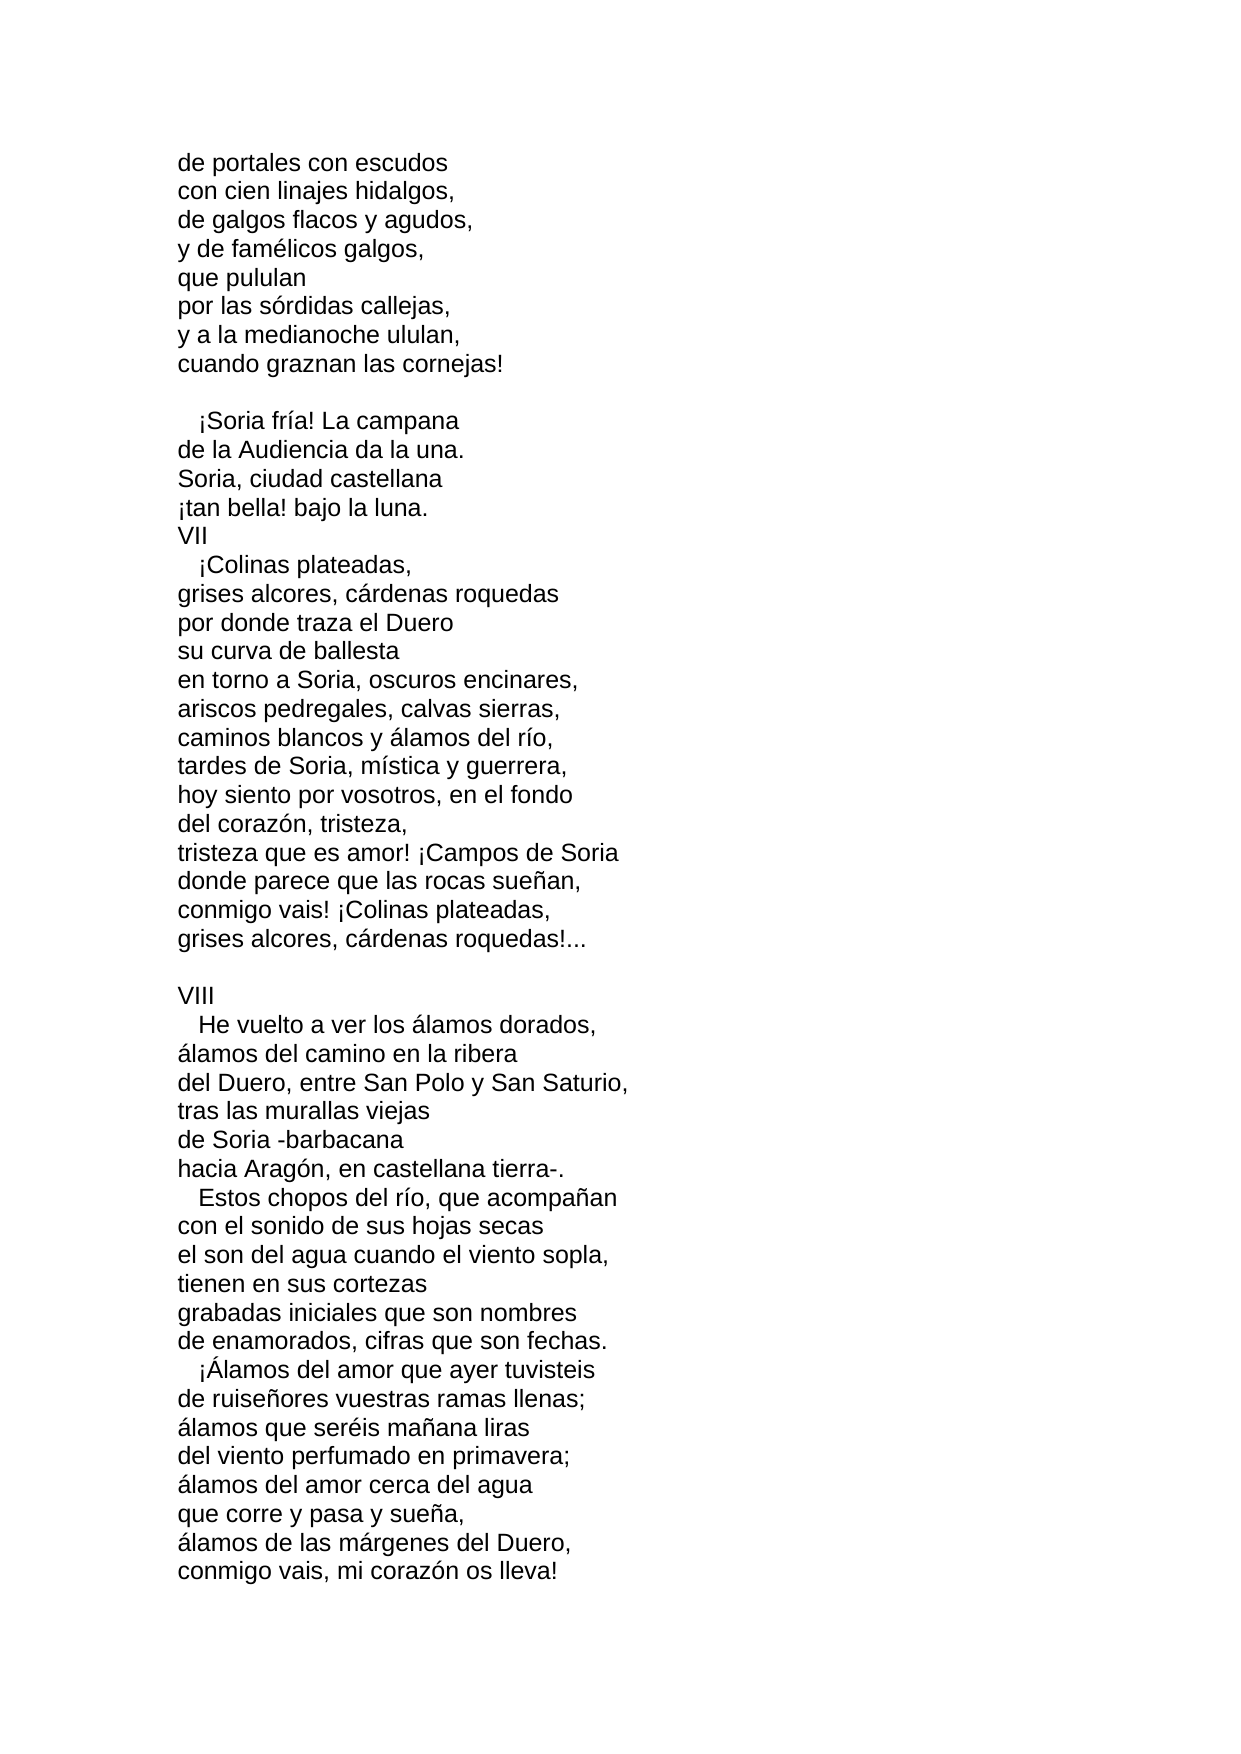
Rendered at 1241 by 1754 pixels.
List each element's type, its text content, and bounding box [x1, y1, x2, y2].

text de enamorados, cifras que son fechas. [177, 1326, 1063, 1355]
text Soria, ciudad castellana [177, 464, 1063, 493]
text el son del agua cuando el viento sopla, [177, 1240, 1063, 1269]
text con el sonido de sus hojas secas [177, 1211, 1063, 1240]
text hoy siento por vosotros, en el fondo [177, 780, 1063, 809]
text hacia Aragón, en castellana tierra-. [177, 1154, 1063, 1183]
text grabadas iniciales que son nombres [177, 1298, 1063, 1326]
text álamos de las márgenes del Duero, [177, 1528, 1063, 1556]
text grises alcores, cárdenas roquedas [177, 579, 1063, 608]
text con cien linajes hidalgos, [177, 176, 1063, 205]
text VII [177, 521, 1063, 550]
text Estos chopos del río, que acompañan [177, 1183, 1063, 1211]
text grises alcores, cárdenas roquedas!... [177, 924, 1063, 953]
text por donde traza el Duero [177, 608, 1063, 636]
text tienen en sus cortezas [177, 1269, 1063, 1298]
text He vuelto a ver los álamos dorados, [177, 1010, 1063, 1039]
text su curva de ballesta [177, 636, 1063, 665]
text de galgos flacos y agudos, [177, 205, 1063, 234]
text cuando graznan las cornejas! [177, 349, 1063, 378]
text ¡tan bella! bajo la luna. [177, 493, 1063, 521]
text de la Audiencia da la una. [177, 435, 1063, 464]
text ariscos pedregales, calvas sierras, [177, 694, 1063, 723]
text del viento perfumado en primavera; [177, 1441, 1063, 1470]
text álamos del camino en la ribera [177, 1039, 1063, 1068]
text VIII [177, 981, 1063, 1010]
text álamos que seréis mañana liras [177, 1413, 1063, 1441]
text del corazón, tristeza, [177, 809, 1063, 838]
text de Soria -barbacana [177, 1125, 1063, 1154]
text conmigo vais! ¡Colinas plateadas, [177, 895, 1063, 924]
text álamos del amor cerca del agua [177, 1470, 1063, 1499]
text caminos blancos y álamos del río, [177, 723, 1063, 751]
text y a la medianoche ululan, [177, 320, 1063, 349]
text que corre y pasa y sueña, [177, 1499, 1063, 1528]
text y de famélicos galgos, [177, 234, 1063, 263]
text de portales con escudos [177, 148, 1063, 176]
text tristeza que es amor! ¡Campos de Soria [177, 838, 1063, 866]
text que pululan [177, 263, 1063, 291]
text del Duero, entre San Polo y San Saturio, [177, 1068, 1063, 1096]
text de ruiseñores vuestras ramas llenas; [177, 1384, 1063, 1413]
text conmigo vais, mi corazón os lleva! [177, 1556, 1063, 1585]
text tardes de Soria, mística y guerrera, [177, 751, 1063, 780]
text ¡Colinas plateadas, [177, 550, 1063, 579]
text en torno a Soria, oscuros encinares, [177, 665, 1063, 694]
text ¡Álamos del amor que ayer tuvisteis [177, 1355, 1063, 1384]
text tras las murallas viejas [177, 1096, 1063, 1125]
text donde parece que las rocas sueñan, [177, 866, 1063, 895]
text por las sórdidas callejas, [177, 291, 1063, 320]
text ¡Soria fría! La campana [177, 406, 1063, 435]
